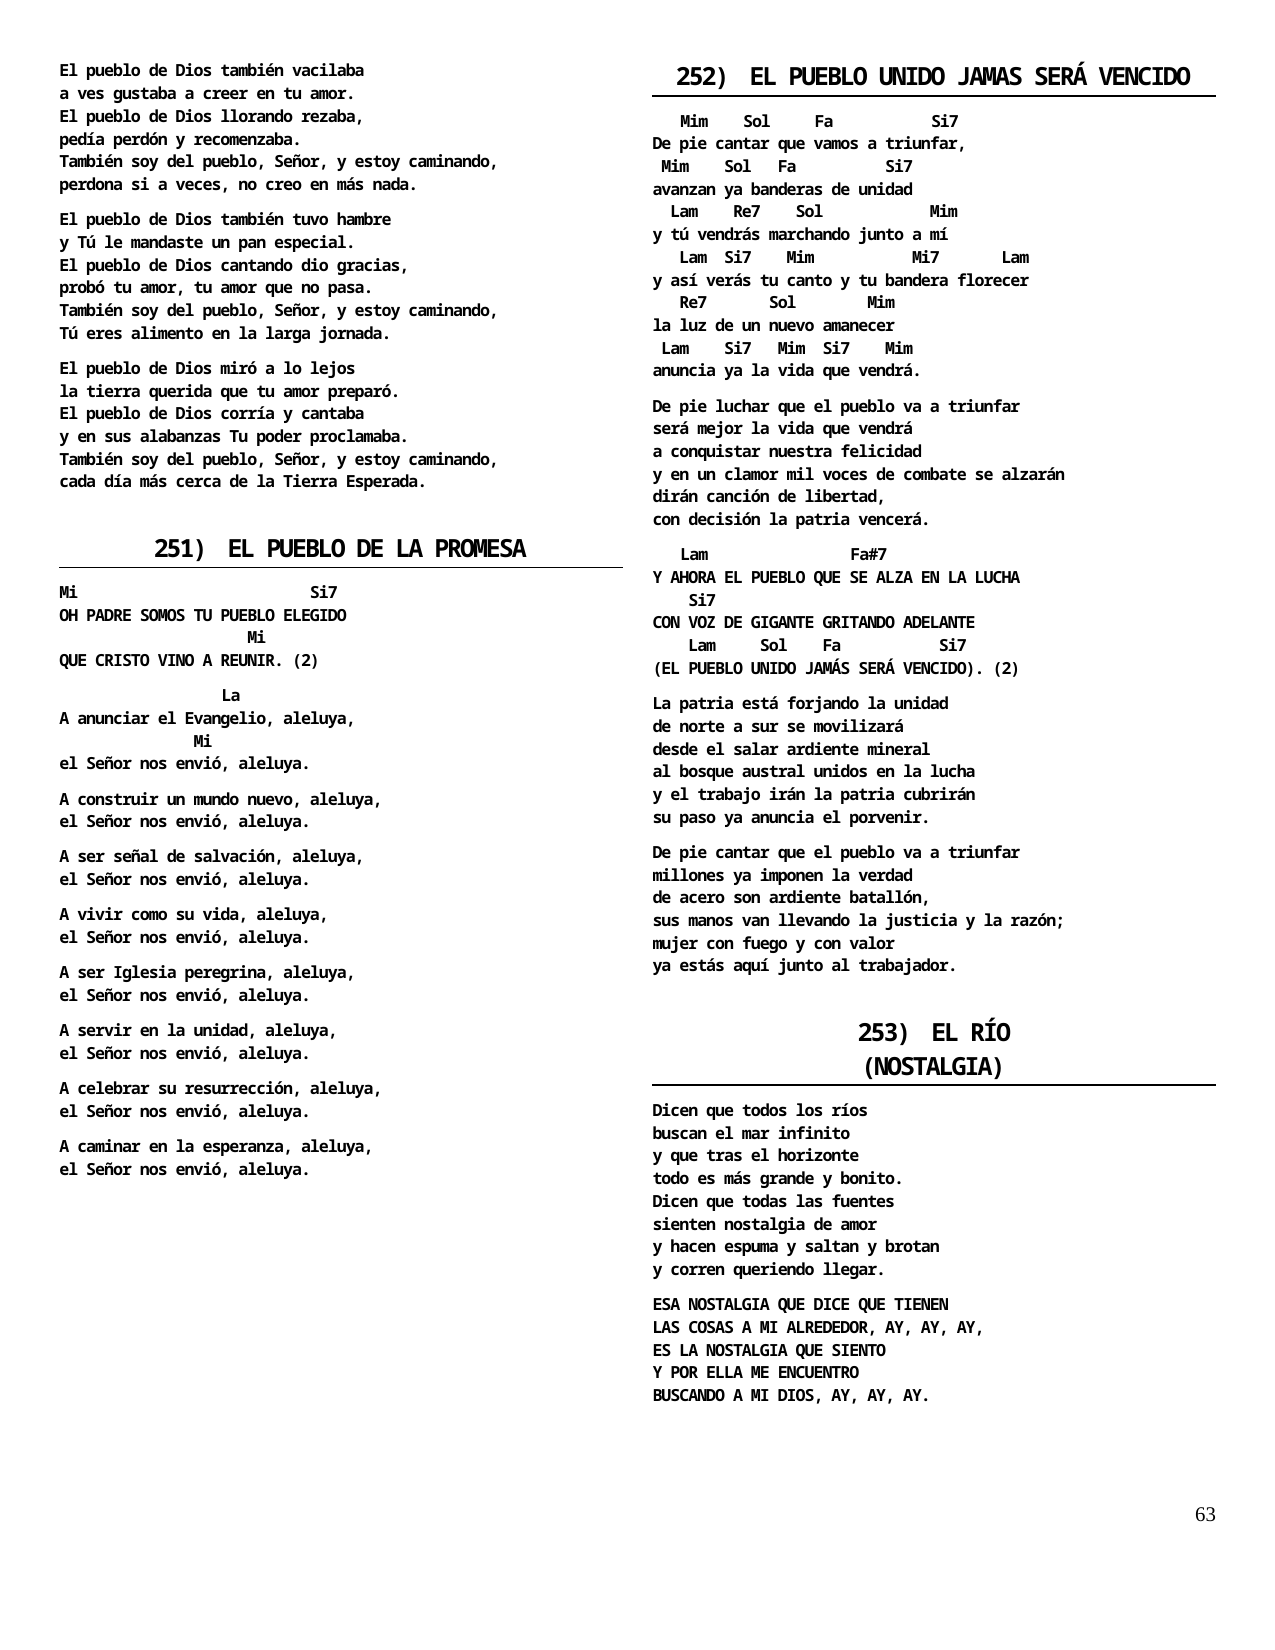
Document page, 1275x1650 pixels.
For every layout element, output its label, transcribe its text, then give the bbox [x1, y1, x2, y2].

text El pueblo de Dios también vacilaba a ves gustaba a creer en tu amor. El pueblo de Dios llorando rezaba, pedía perdón y recomenzaba. También soy del pueblo, Señor, y estoy caminando, perdona si a veces, no creo en más nada. [59, 59, 623, 195]
text A ser Iglesia peregrina, aleluya, el Señor nos envió, aleluya. [59, 961, 623, 1006]
text La patria está forjando la unidad de norte a sur se movilizará desde el salar ardiente mineral al bosque austral unidos en la lucha y el trabajo irán la patria cubrirán su paso ya anuncia el porvenir. [652, 692, 1216, 828]
text El pueblo de Dios miró a lo lejos la tierra querida que tu amor preparó. El pueblo de Dios corría y cantaba y en sus alabanzas Tu poder proclamaba. También soy del pueblo, Señor, y estoy caminando, cada día más cerca de la Tierra Esperada. [59, 357, 623, 493]
text El pueblo de Dios también tuvo hambre y Tú le mandaste un pan especial. El pueblo de Dios cantando dio gracias, probó tu amor, tu amor que no pasa. También soy del pueblo, Señor, y estoy caminando, Tú eres alimento en la larga jornada. [59, 208, 623, 344]
text Mim Sol Fa Si7 De pie cantar que vamos a triunfar, Mim Sol Fa Si7 avanzan ya banderas de unidad Lam Re7 Sol Mim y tú vendrás marchando junto a mí Lam Si7 Mim Mi7 Lam y así verás tu canto y tu bandera florecer Re7 Sol Mim la luz de un nuevo amanecer Lam Si7 Mim Si7 Mim anuncia ya la vida que vendrá. [652, 109, 1216, 382]
text ESA NOSTALGIA QUE DICE QUE TIENEN LAS COSAS A MI ALREDEDOR, AY, AY, AY, ES LA NOSTALGIA QUE SIENTO Y POR ELLA ME ENCUENTRO BUSCANDO A MI DIOS, AY, AY, AY. [652, 1293, 1216, 1406]
subtitle El Río (Nostalgia) [652, 1014, 1216, 1084]
text A servir en la unidad, aleluya, el Señor nos envió, aleluya. [59, 1019, 623, 1064]
text A ser señal de salvación, aleluya, el Señor nos envió, aleluya. [59, 845, 623, 891]
text Dicen que todos los ríos buscan el mar infinito y que tras el horizonte todo es más grande y bonito. Dicen que todas las fuentes sienten nostalgia de amor y hacen espuma y saltan y brotan y corren queriendo llegar. [652, 1098, 1216, 1280]
text De pie cantar que el pueblo va a triunfar millones ya imponen la verdad de acero son ardiente batallón, sus manos van llevando la justicia y la razón; mujer con fuego y con valor ya estás aquí junto al trabajador. [652, 841, 1216, 977]
text Lam Fa#7 Y AHORA EL PUEBLO QUE SE ALZA EN LA LUCHA Si7 CON VOZ DE GIGANTE GRITANDO ADELANTE Lam Sol Fa Si7 (EL PUEBLO UNIDO JAMÁS SERÁ VENCIDO). (2) [652, 543, 1216, 679]
text A celebrar su resurrección, aleluya, el Señor nos envió, aleluya. [59, 1077, 623, 1122]
subtitle El Pueblo De La Promesa [59, 530, 623, 567]
text A construir un mundo nuevo, aleluya, el Señor nos envió, aleluya. [59, 787, 623, 833]
text De pie luchar que el pueblo va a triunfar será mejor la vida que vendrá a conquistar nuestra felicidad y en un clamor mil voces de combate se alzarán dirán canción de libertad, con decisión la patria vencerá. [652, 394, 1216, 531]
text A vivir como su vida, aleluya, el Señor nos envió, aleluya. [59, 903, 623, 948]
text A caminar en la esperanza, aleluya, el Señor nos envió, aleluya. [59, 1135, 623, 1180]
subtitle El Pueblo Unido Jamas Será Vencido [652, 59, 1216, 95]
text La A anunciar el Evangelio, aleluya, Mi el Señor nos envió, aleluya. [59, 684, 623, 775]
text Mi Si7 OH PADRE SOMOS TU PUEBLO ELEGIDO Mi QUE CRISTO VINO A REUNIR. (2) [59, 581, 623, 671]
